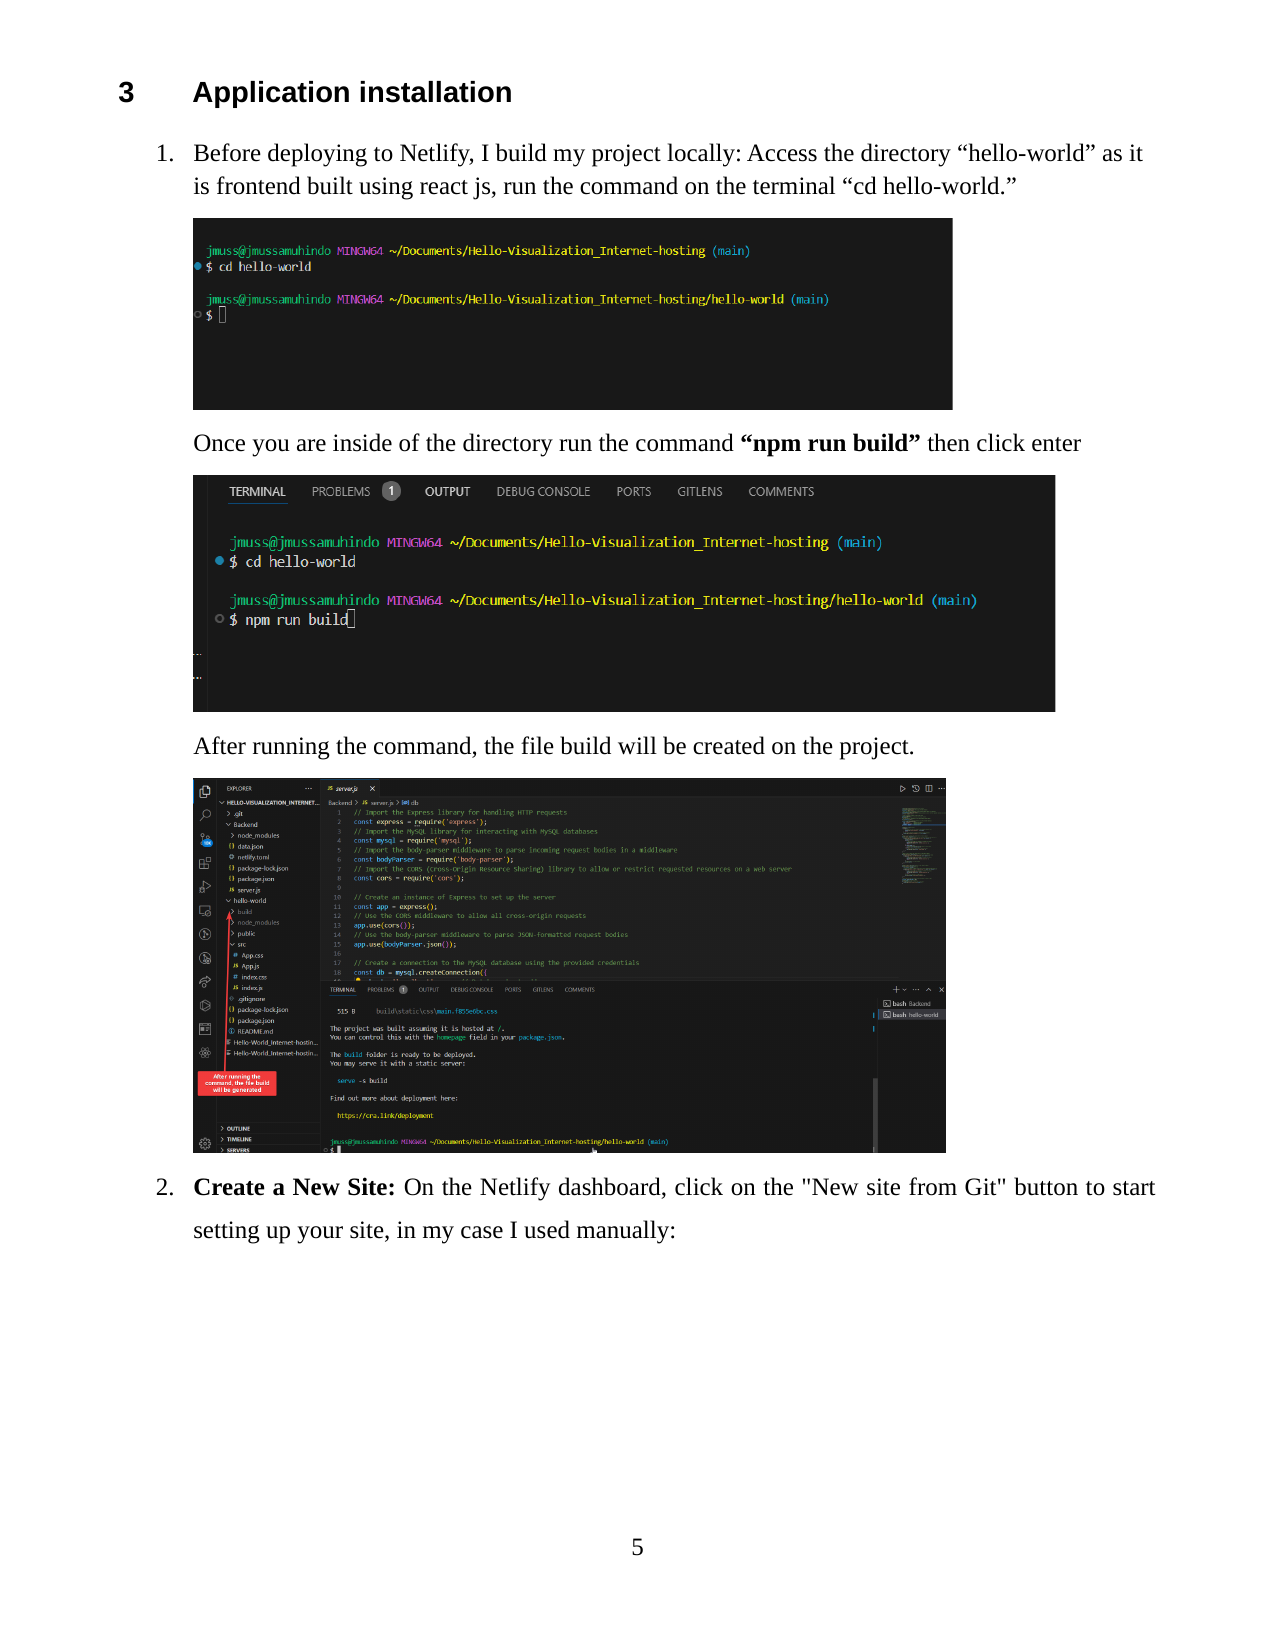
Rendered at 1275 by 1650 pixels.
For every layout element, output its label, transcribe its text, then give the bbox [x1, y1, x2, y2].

list Create a New Site: On the Netlify dashboard, click on the "New site from Git" button to start setting up your site, in my case I used manually: [156, 1172, 1157, 1243]
subtitle Application installation [118, 75, 1157, 108]
text After running the command, the file build will be created on the project. [193, 731, 1157, 759]
list Before deploying to Netlify, I build my project locally: Access the directory “hello-world” as it is frontend built using react js, run the command on the terminal “cd hello-world.” [156, 138, 1157, 199]
text Once you are inside of the directory run the command “npm run build” then click enter [193, 428, 1157, 457]
